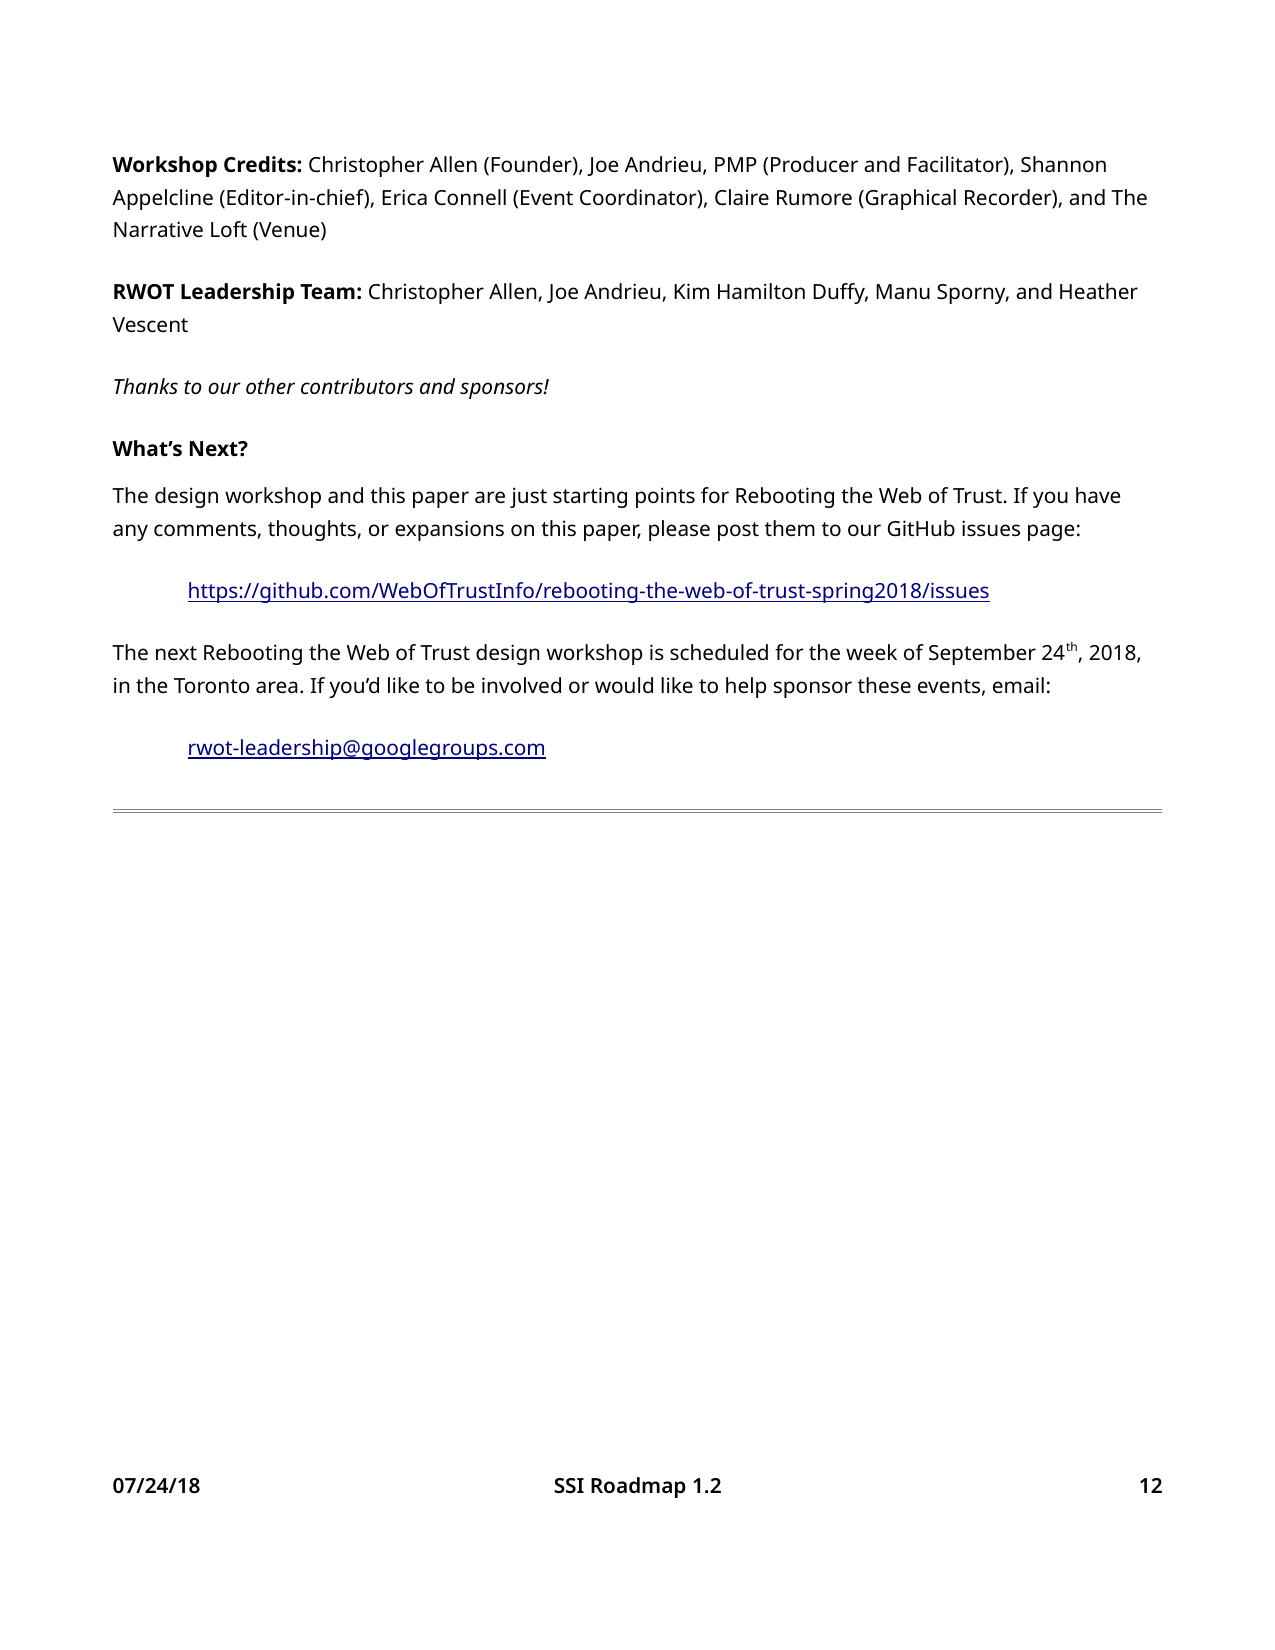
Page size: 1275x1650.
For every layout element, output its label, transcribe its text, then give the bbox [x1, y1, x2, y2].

text https://github.com/WebOfTrustInfo/rebooting-the-web-of-trust-spring2018/issues [112, 576, 1162, 605]
subtitle What’s Next? [112, 434, 1162, 462]
text The next Rebooting the Web of Trust design workshop is scheduled for the week of September 24th, 2018, in the Toronto area. If you’d like to be involved or would like to help sponsor these events, email: [112, 638, 1162, 699]
text The design workshop and this paper are just starting points for Rebooting the Web of Trust. If you have any comments, thoughts, or expansions on this paper, please post them to our GitHub issues page: [112, 482, 1162, 543]
text rwot-leadership@googlegroups.com [112, 733, 1162, 762]
text Thanks to our other contributors and sponsors! [112, 372, 1162, 400]
text Workshop Credits: Christopher Allen (Founder), Joe Andrieu, PMP (Producer and Facilitator), Shannon Appelcline (Editor-in-chief), Erica Connell (Event Coordinator), Claire Rumore (Graphical Recorder), and The Narrative Loft (Venue) [112, 150, 1162, 244]
text RWOT Leadership Team: Christopher Allen, Joe Andrieu, Kim Hamilton Duffy, Manu Sporny, and Heather Vescent [112, 277, 1162, 338]
